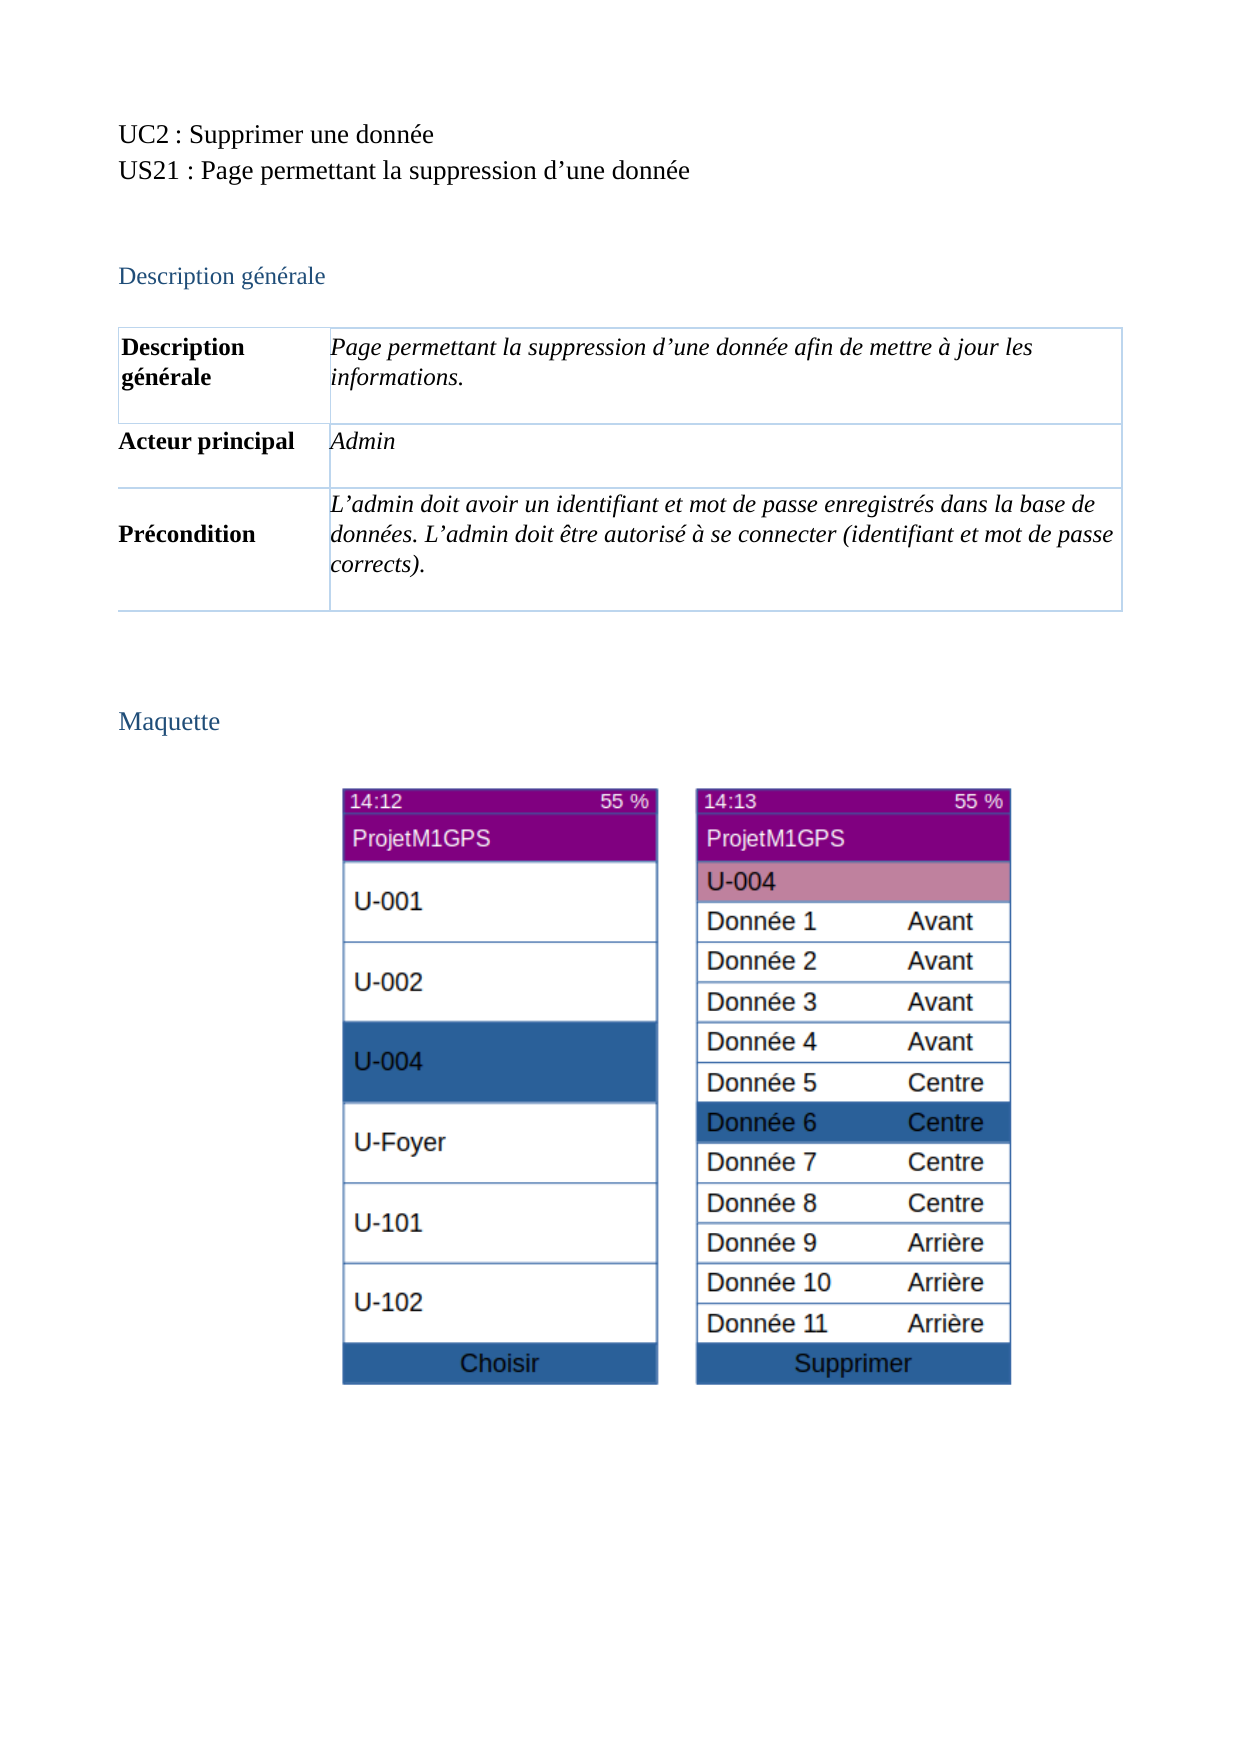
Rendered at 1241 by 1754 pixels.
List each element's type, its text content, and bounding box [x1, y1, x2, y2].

table_cell L’admin doit avoir un identifiant et mot de passe enregistrés dans la base de données. L’admin doit être autorisé à se connecter (identifiant et mot de passe corrects). [331, 489, 1121, 610]
text UC2 : Supprimer une donnée [118, 118, 1122, 149]
table_cell Admin [331, 425, 1121, 487]
table_header Description générale [119, 328, 330, 423]
table_cell Acteur principal [118, 424, 329, 487]
text Maquette [118, 705, 1122, 736]
text US21 : Page permettant la suppression d’une donnée [118, 154, 1122, 185]
table_header Page permettant la suppression d’une donnée afin de mettre à jour les informations. [331, 329, 1121, 423]
table_cell Précondition [118, 489, 329, 610]
picture [320, 776, 990, 1399]
text Description générale [118, 261, 1122, 290]
